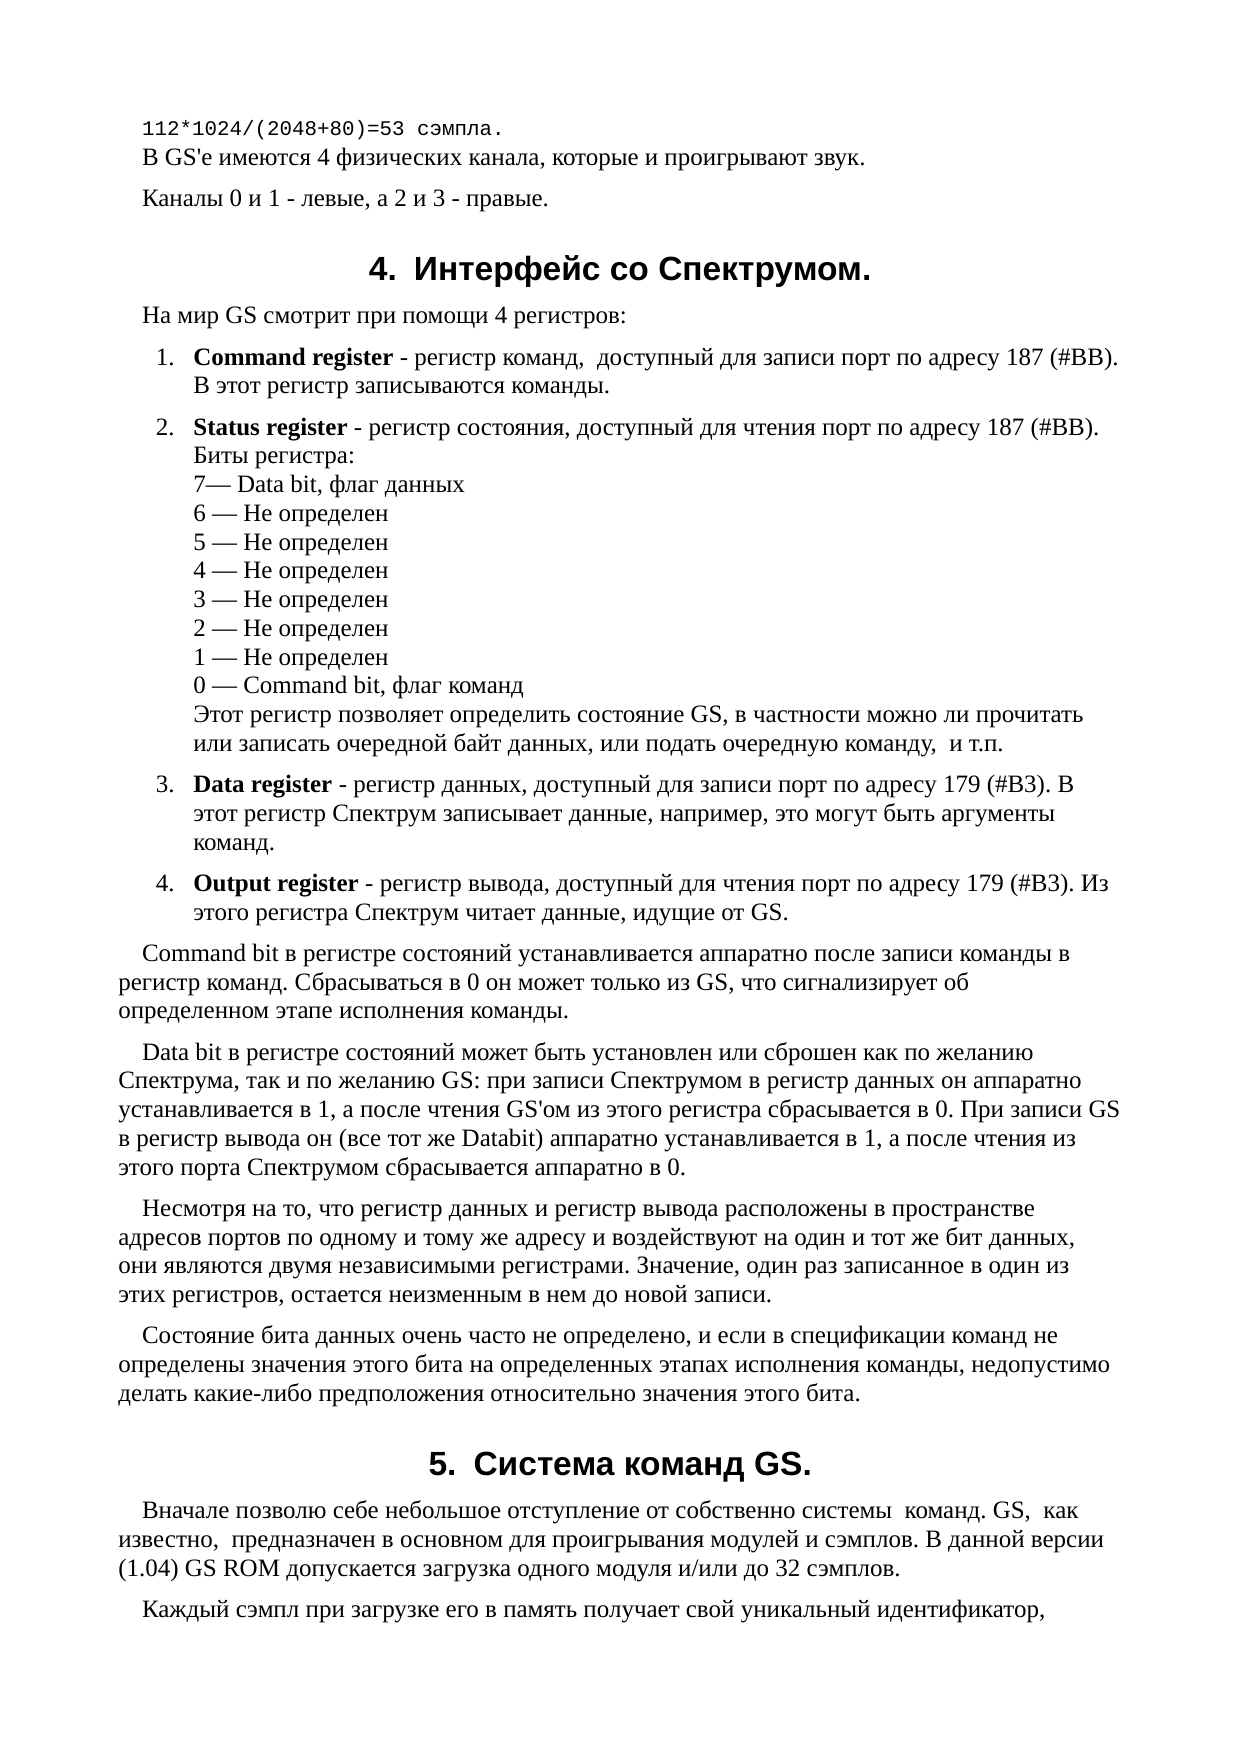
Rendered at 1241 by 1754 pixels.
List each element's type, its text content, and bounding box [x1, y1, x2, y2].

text Состояние бита данных очень часто не определено, и если в спецификации команд не определены значения этого бита на определенных этапах исполнения команды, недопустимо делать какие-либо предположения относительно значения этого бита. [118, 1320, 1122, 1407]
text 112*1024/(2048+80)=53 сэмпла. [118, 118, 1122, 142]
text Command bit в регистре состояний устанавливается аппаратно после записи команды в регистр команд. Сбрасываться в 0 он может только из GS, что сигнализирует об определенном этапе исполнения команды. [118, 938, 1122, 1024]
subtitle Интерфейс со Спектрумом. [118, 249, 1122, 288]
text На мир GS смотрит при помощи 4 регистров: [118, 300, 1122, 329]
subtitle Система команд GS. [118, 1444, 1122, 1483]
text Каждый сэмпл при загрузке его в память получает свой уникальный идентификатор, [118, 1594, 1122, 1623]
list Status register - регистр состояния, доступный для чтения порт по адресу 187 (#BB). Биты регистра: 7— Data bit, флаг данных 6 — Не определен 5 — Не определен 4 — Не определен 3 — Не определен 2 — Не определен 1 — Не определен 0 — Command bit, флаг команд Этот регистр позволяет определить состояние GS, в частности можно ли прочитать или записать очередной байт данных, или подать очередную команду, и т.п. [156, 412, 1122, 757]
list Command register - регистр команд, доступный для записи порт по адресу 187 (#BB). В этот регистр записываются команды. [156, 342, 1122, 399]
text В GS'е имеются 4 физических канала, которые и проигрывают звук. [118, 142, 1122, 171]
text Каналы 0 и 1 - левые, а 2 и 3 - правые. [118, 183, 1122, 212]
text Вначале позволю себе небольшое отступление от собственно системы команд. GS, как известно, предназначен в основном для проигрывания модулей и сэмплов. В данной версии (1.04) GS ROM допускается загрузка одного модуля и/или до 32 сэмплов. [118, 1495, 1122, 1582]
list Data register - регистр данных, доступный для записи порт по адресу 179 (#B3). В этот регистр Спектрум записывает данные, например, это могут быть аргументы команд. [156, 769, 1122, 855]
text Data bit в регистре состояний может быть установлен или сброшен как по желанию Спектрума, так и по желанию GS: при записи Спектрумом в регистр данных он аппаратно устанавливается в 1, а после чтения GS'ом из этого регистра сбрасывается в 0. При записи GS в регистр вывода он (все тот же Databit) аппаратно устанавливается в 1, а после чтения из этого порта Спектрумом сбрасывается аппаратно в 0. [118, 1037, 1122, 1180]
text Несмотря на то, что регистр данных и регистр вывода расположены в пространстве адресов портов по одному и тому же адресу и воздействуют на один и тот же бит данных, они являются двумя независимыми регистрами. Значение, один раз записанное в один из этих регистров, остается неизменным в нем до новой записи. [118, 1193, 1122, 1308]
list Output register - регистр вывода, доступный для чтения порт по адресу 179 (#B3). Из этого регистра Спектрум читает данные, идущие от GS. [156, 868, 1122, 925]
